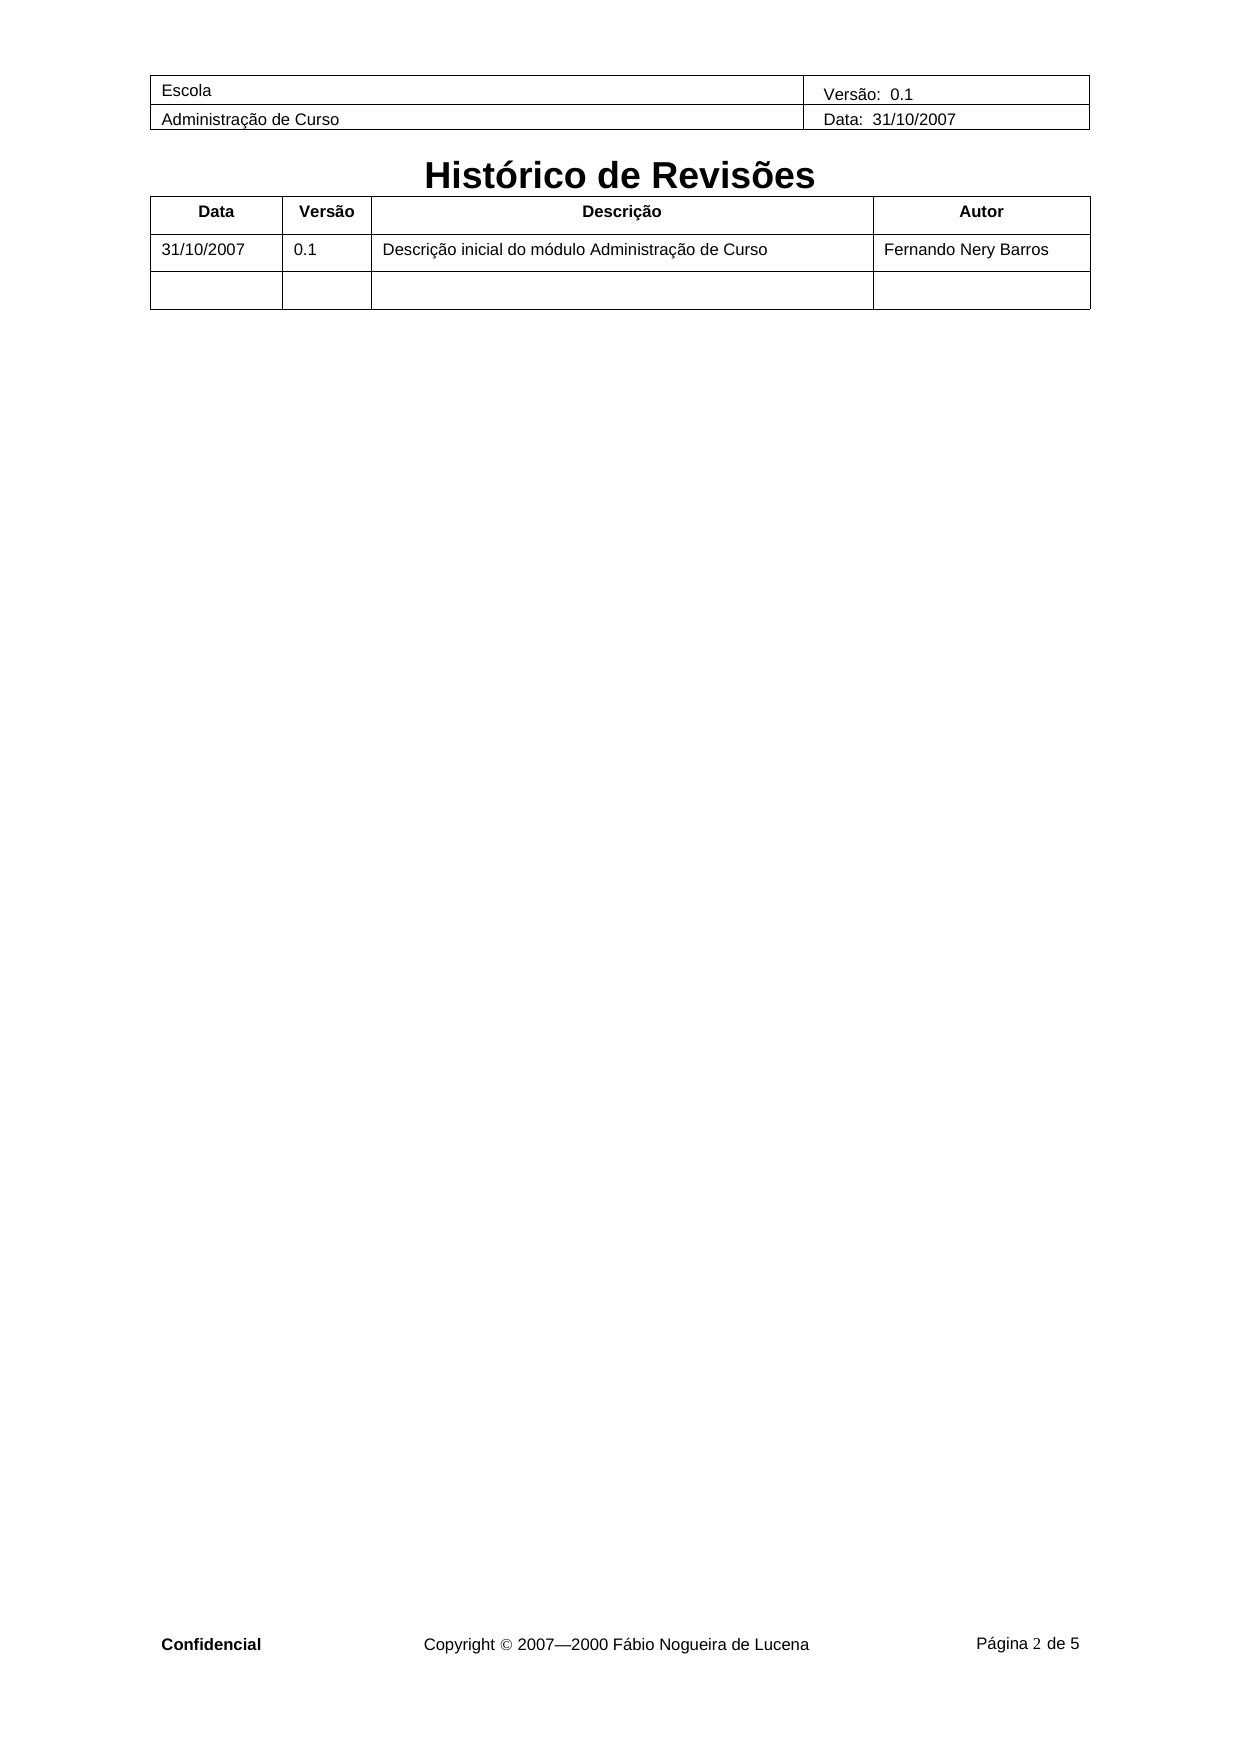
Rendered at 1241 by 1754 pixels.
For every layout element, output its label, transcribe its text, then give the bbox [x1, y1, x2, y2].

table_header Data [151, 197, 282, 234]
table_header Autor [874, 197, 1090, 234]
table_cell [874, 272, 1090, 309]
text Histórico de Revisões [150, 154, 1090, 196]
table_cell 31/10/2007 [151, 235, 282, 271]
table_header Versão [283, 197, 371, 234]
table_cell Fernando Nery Barros [874, 235, 1090, 271]
table_cell 0.1 [283, 235, 371, 271]
table_cell [283, 272, 371, 309]
table_cell [151, 272, 282, 309]
table_cell Descrição inicial do módulo Administração de Curso [372, 235, 873, 271]
table_header Descrição [372, 197, 873, 234]
table_cell [372, 272, 873, 309]
